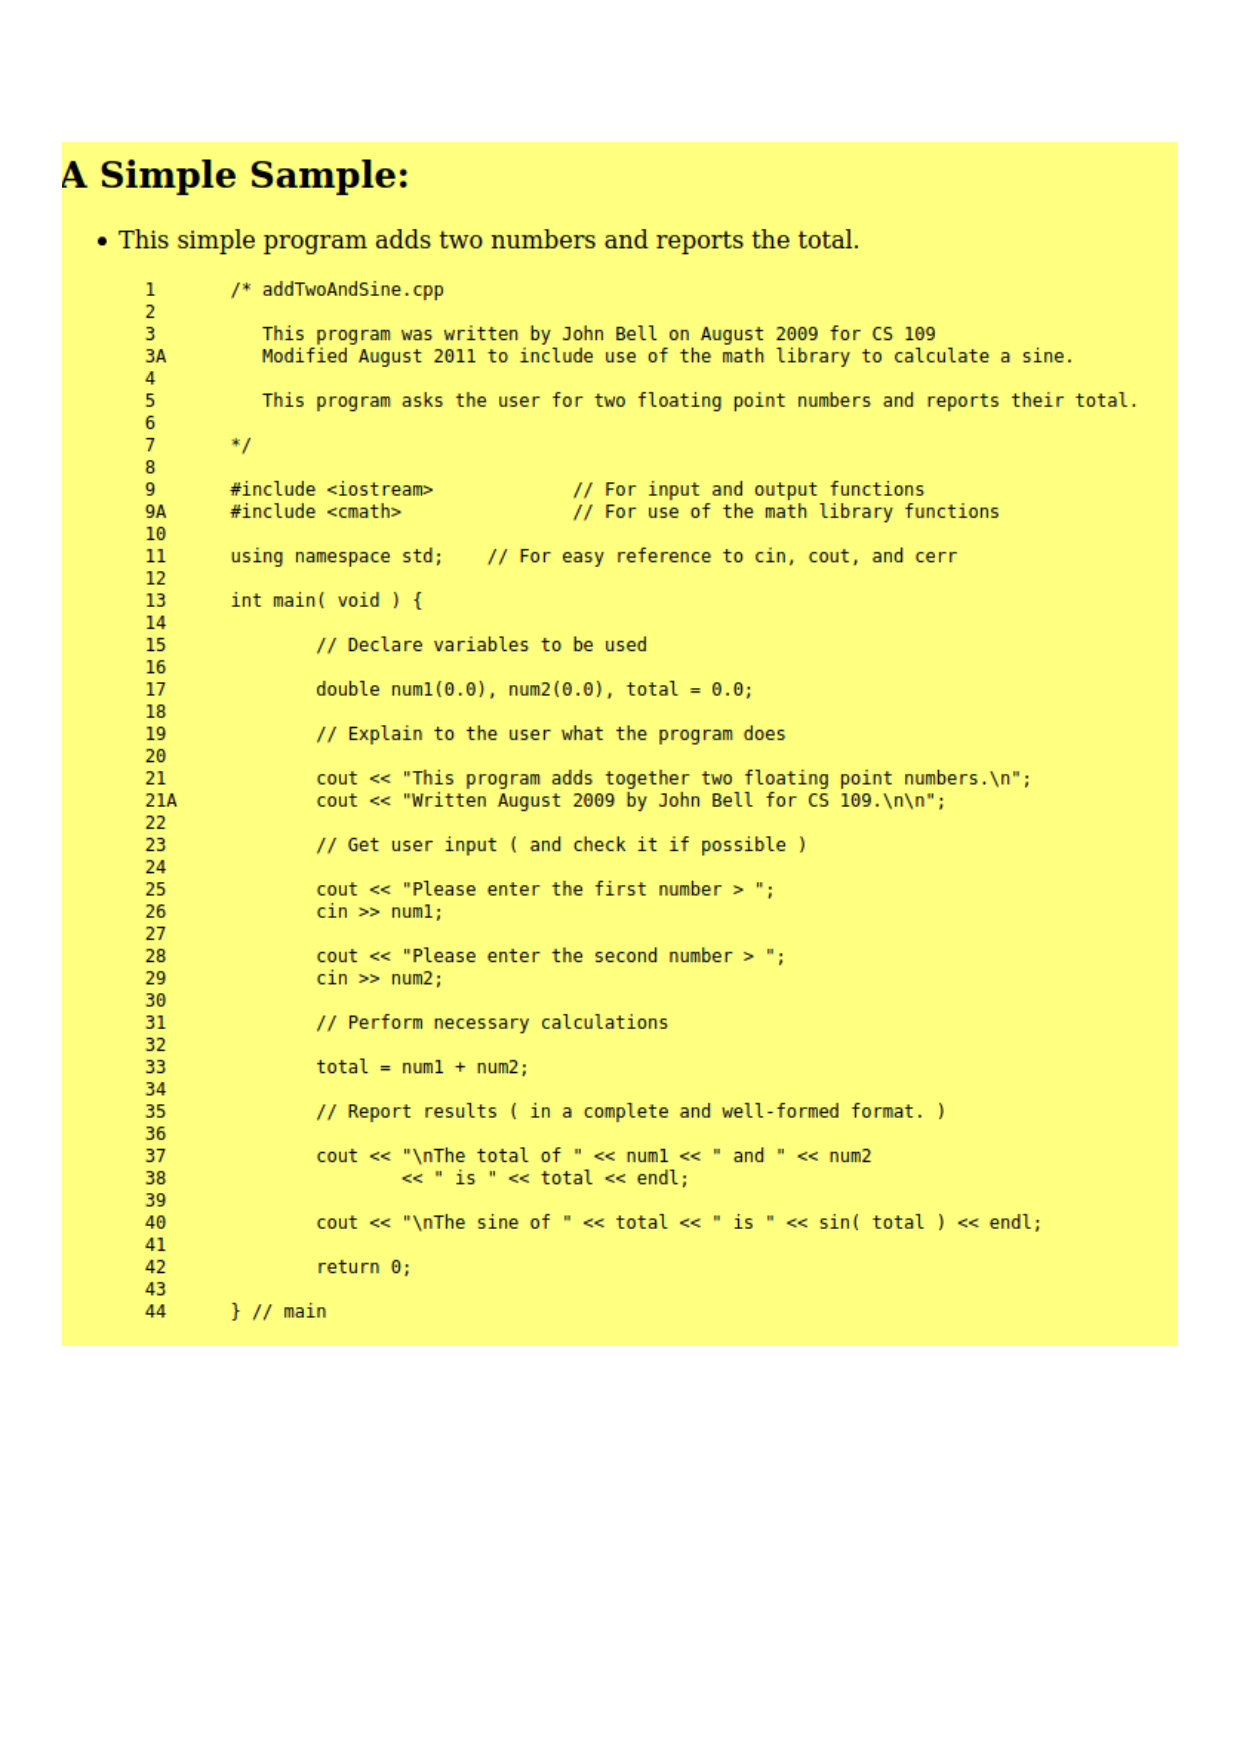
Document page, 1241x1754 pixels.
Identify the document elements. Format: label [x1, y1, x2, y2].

picture [62, 142, 1178, 1346]
